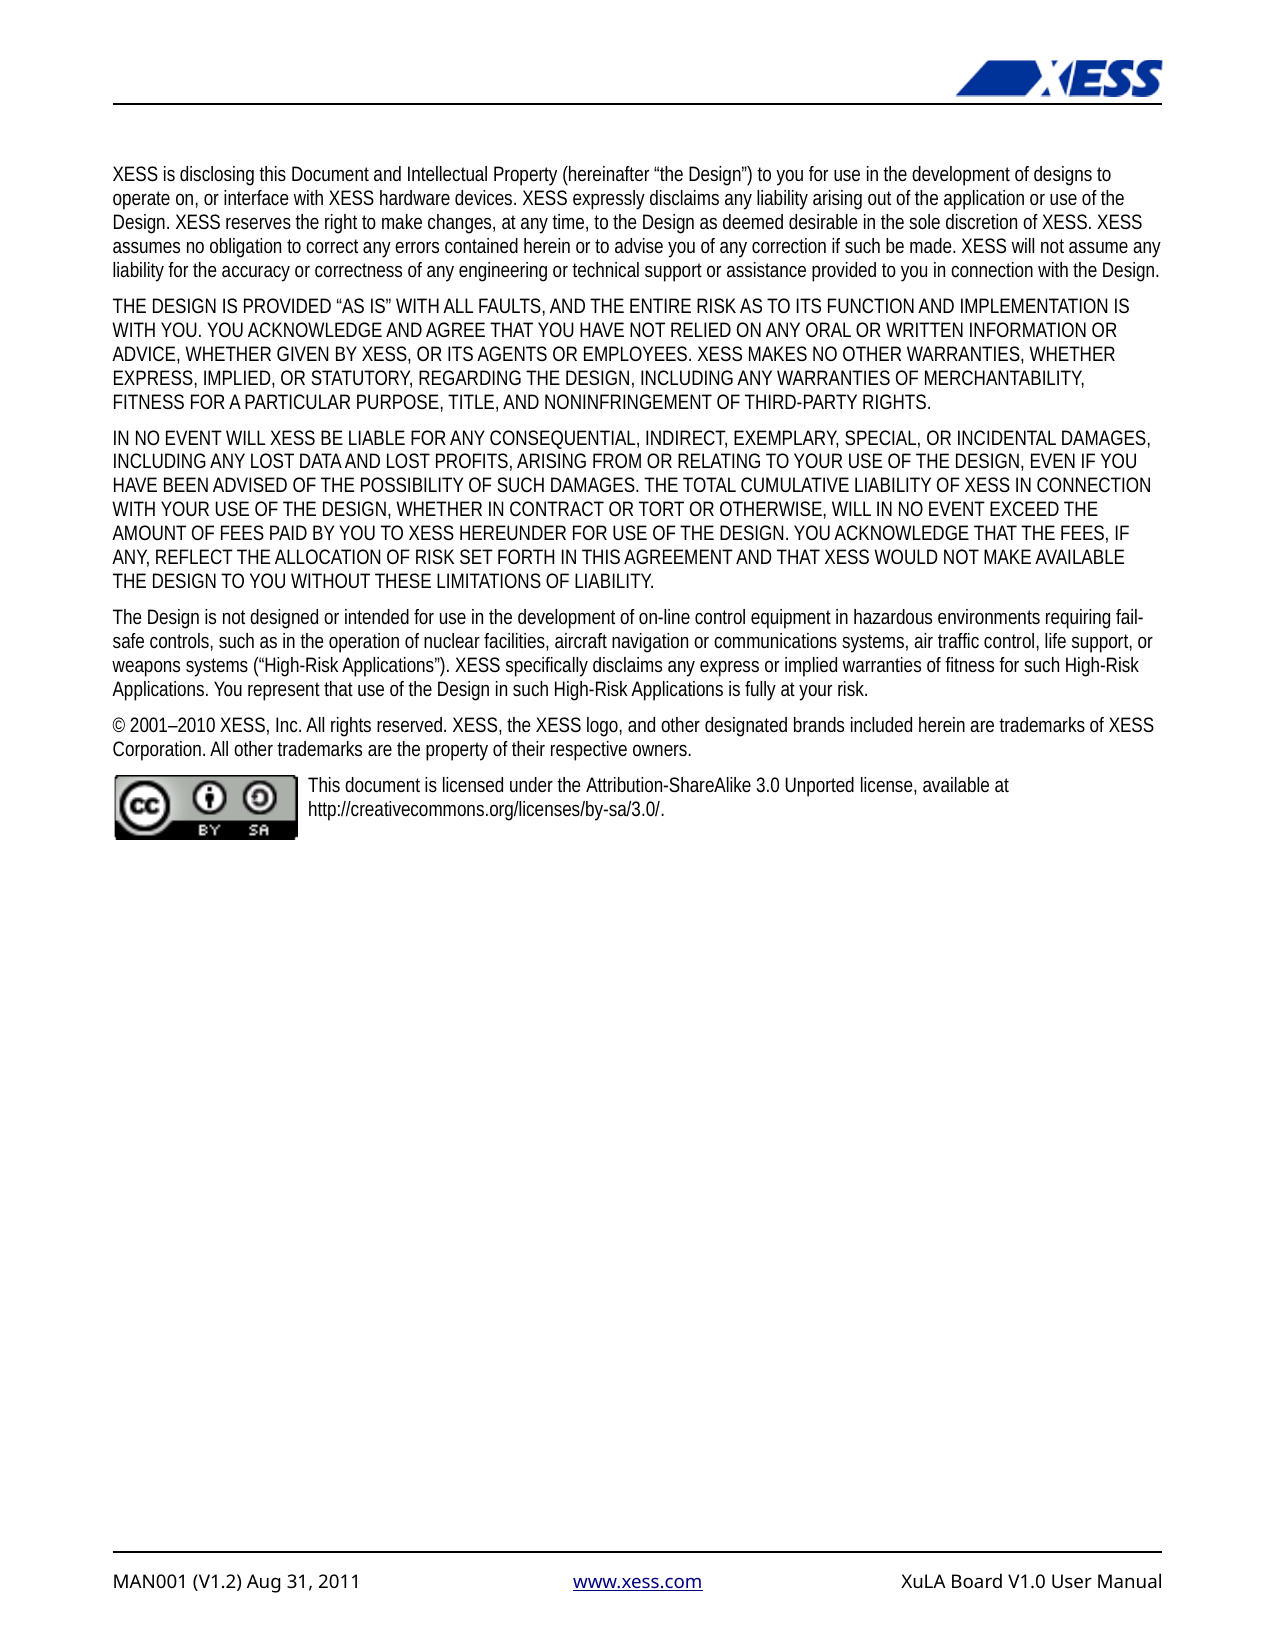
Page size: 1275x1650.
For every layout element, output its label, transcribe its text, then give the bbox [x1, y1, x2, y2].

text The Design is not designed or intended for use in the development of on-line control equipment in hazardous environments requiring fail-safe controls, such as in the operation of nuclear facilities, aircraft navigation or communications systems, air traffic control, life support, or weapons systems (“High-Risk Applications”). XESS specifically disclaims any express or implied warranties of fitness for such High-Risk Applications. You represent that use of the Design in such High-Risk Applications is fully at your risk. [112, 605, 1162, 701]
text XESS is disclosing this Document and Intellectual Property (hereinafter “the Design”) to you for use in the development of designs to operate on, or interface with XESS hardware devices. XESS expressly disclaims any liability arising out of the application or use of the Design. XESS reserves the right to make changes, at any time, to the Design as deemed desirable in the sole discretion of XESS. XESS assumes no obligation to correct any errors contained herein or to advise you of any correction if such be made. XESS will not assume any liability for the accuracy or correctness of any engineering or technical support or assistance provided to you in connection with the Design. [112, 162, 1162, 282]
picture [955, 60, 1163, 97]
text This document is licensed under the Attribution-ShareAlike 3.0 Unported license, available at http://creativecommons.org/licenses/by-sa/3.0/. [308, 773, 1162, 821]
text THE DESIGN IS PROVIDED “AS IS” WITH ALL FAULTS, AND THE ENTIRE RISK AS TO ITS FUNCTION AND IMPLEMENTATION IS WITH YOU. YOU ACKNOWLEDGE AND AGREE THAT YOU HAVE NOT RELIED ON ANY ORAL OR WRITTEN INFORMATION OR ADVICE, WHETHER GIVEN BY XESS, OR ITS AGENTS OR EMPLOYEES. XESS MAKES NO OTHER WARRANTIES, WHETHER EXPRESS, IMPLIED, OR STATUTORY, REGARDING THE DESIGN, INCLUDING ANY WARRANTIES OF MERCHANTABILITY, FITNESS FOR A PARTICULAR PURPOSE, TITLE, AND NONINFRINGEMENT OF THIRD-PARTY RIGHTS. [112, 294, 1162, 413]
picture [114, 775, 298, 840]
text IN NO EVENT WILL XESS BE LIABLE FOR ANY CONSEQUENTIAL, INDIRECT, EXEMPLARY, SPECIAL, OR INCIDENTAL DAMAGES, INCLUDING ANY LOST DATA AND LOST PROFITS, ARISING FROM OR RELATING TO YOUR USE OF THE DESIGN, EVEN IF YOU HAVE BEEN ADVISED OF THE POSSIBILITY OF SUCH DAMAGES. THE TOTAL CUMULATIVE LIABILITY OF XESS IN CONNECTION WITH YOUR USE OF THE DESIGN, WHETHER IN CONTRACT OR TORT OR OTHERWISE, WILL IN NO EVENT EXCEED THE AMOUNT OF FEES PAID BY YOU TO XESS HEREUNDER FOR USE OF THE DESIGN. YOU ACKNOWLEDGE THAT THE FEES, IF ANY, REFLECT THE ALLOCATION OF RISK SET FORTH IN THIS AGREEMENT AND THAT XESS WOULD NOT MAKE AVAILABLE THE DESIGN TO YOU WITHOUT THESE LIMITATIONS OF LIABILITY. [112, 426, 1162, 593]
text © 2001–2010 XESS, Inc. All rights reserved. XESS, the XESS logo, and other designated brands included herein are trademarks of XESS Corporation. All other trademarks are the property of their respective owners. [112, 713, 1162, 761]
